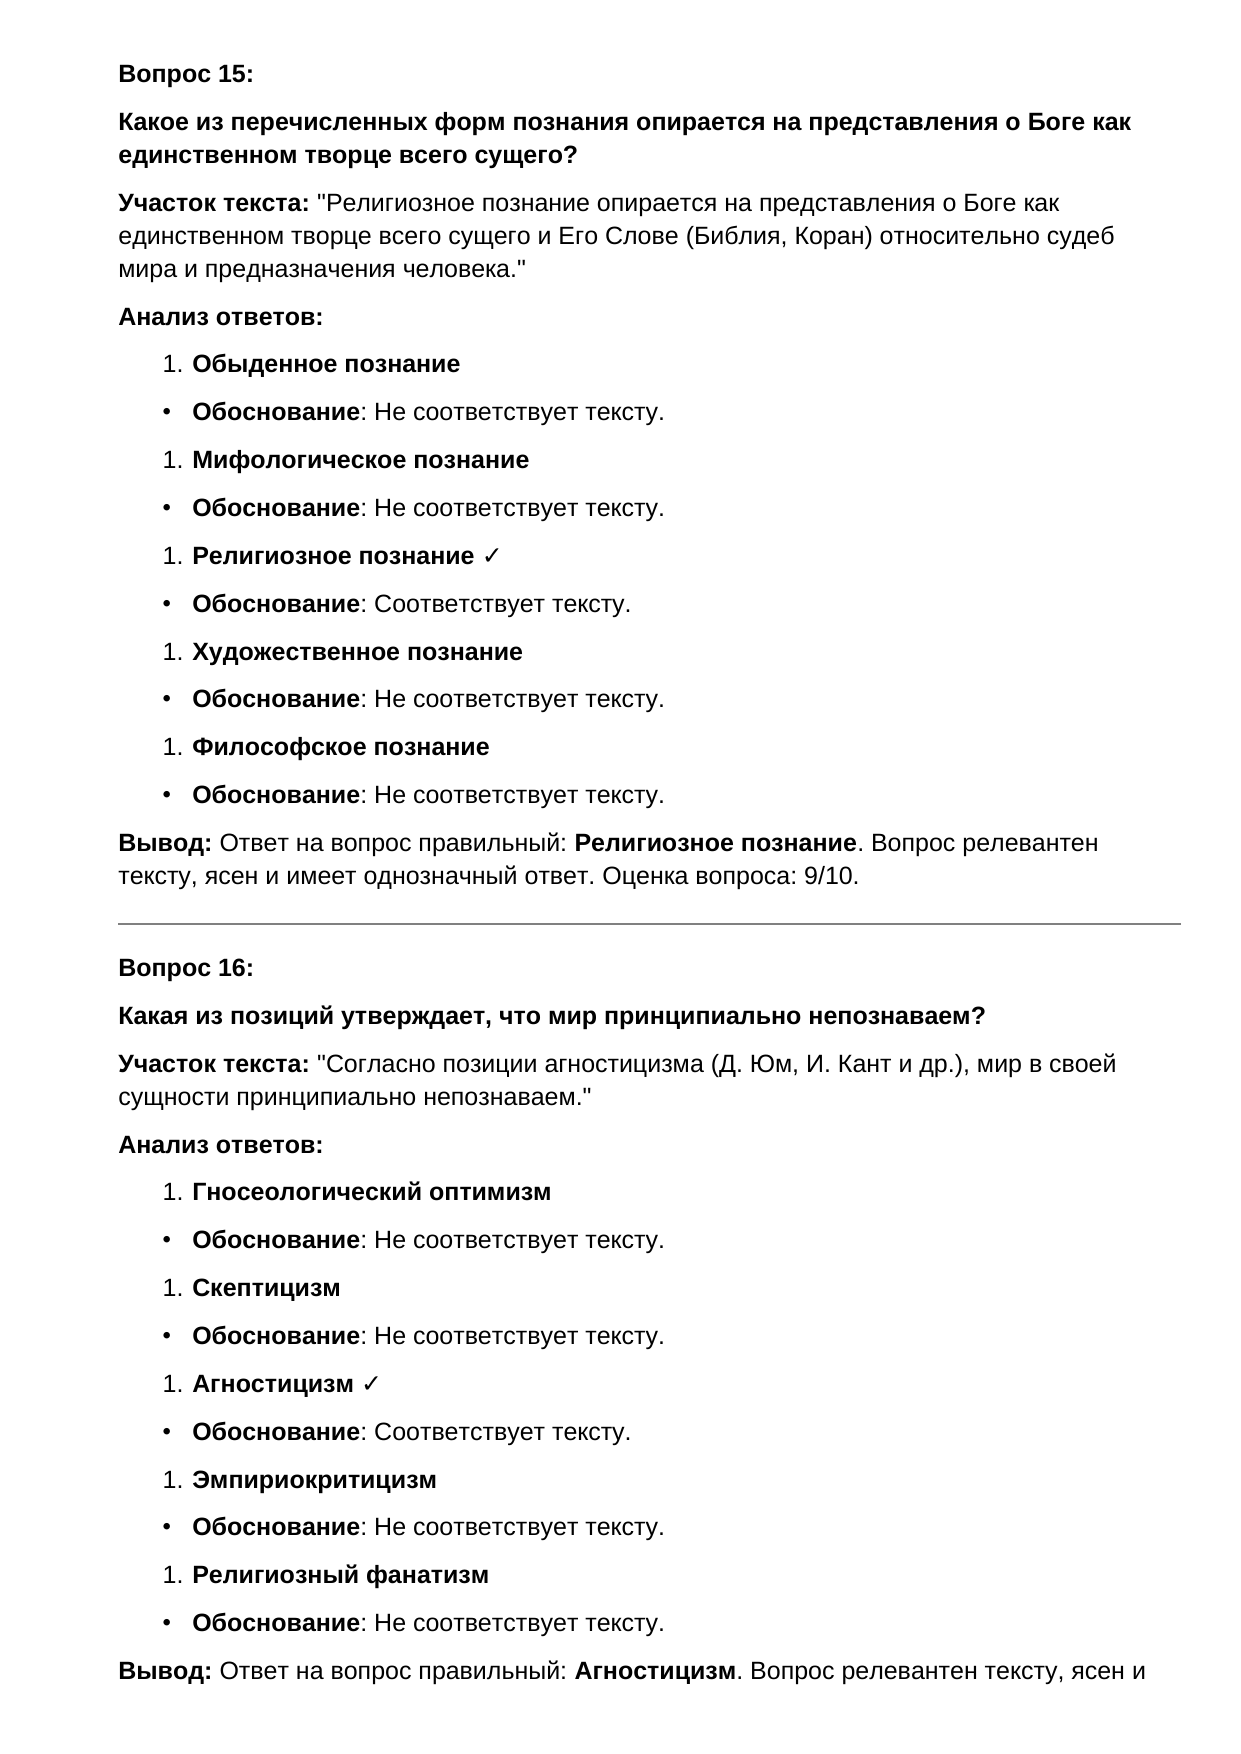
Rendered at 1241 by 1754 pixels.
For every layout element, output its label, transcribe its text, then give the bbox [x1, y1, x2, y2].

list Скептицизм [162, 1273, 1181, 1302]
text Вывод: Ответ на вопрос правильный: Религиозное познание. Вопрос релевантен тексту, ясен и имеет однозначный ответ. Оценка вопроса: 9/10. [118, 828, 1181, 890]
text Какая из позиций утверждает, что мир принципиально непознаваем? [118, 1001, 1181, 1030]
list Обоснование: Не соответствует тексту. [162, 1321, 1181, 1350]
list Эмпириокритицизм [162, 1464, 1181, 1493]
list Религиозное познание ✓ [162, 541, 1181, 569]
list Обыденное познание [162, 349, 1181, 378]
list Обоснование: Соответствует тексту. [162, 589, 1181, 617]
list Обоснование: Соответствует тексту. [162, 1417, 1181, 1446]
list Обоснование: Не соответствует тексту. [162, 684, 1181, 713]
subtitle Вопрос 15: [118, 59, 1181, 88]
subtitle Вопрос 16: [118, 953, 1181, 982]
list Обоснование: Не соответствует тексту. [162, 397, 1181, 426]
list Мифологическое познание [162, 445, 1181, 474]
list Гносеологический оптимизм [162, 1177, 1181, 1206]
text Участок текста: "Согласно позиции агностицизма (Д. Юм, И. Кант и др.), мир в своей сущности принципиально непознаваем." [118, 1049, 1181, 1111]
list Агностицизм ✓ [162, 1369, 1181, 1398]
text Вывод: Ответ на вопрос правильный: Агностицизм. Вопрос релевантен тексту, ясен и [118, 1656, 1181, 1685]
list Обоснование: Не соответствует тексту. [162, 780, 1181, 809]
text Анализ ответов: [118, 302, 1181, 330]
list Религиозный фанатизм [162, 1560, 1181, 1589]
text Какое из перечисленных форм познания опирается на представления о Боге как единственном творце всего сущего? [118, 107, 1181, 169]
list Философское познание [162, 732, 1181, 761]
text Анализ ответов: [118, 1129, 1181, 1158]
list Обоснование: Не соответствует тексту. [162, 1608, 1181, 1637]
list Обоснование: Не соответствует тексту. [162, 1512, 1181, 1541]
list Обоснование: Не соответствует тексту. [162, 1225, 1181, 1254]
text Участок текста: "Религиозное познание опирается на представления о Боге как единственном творце всего сущего и Его Слове (Библия, Коран) относительно судеб мира и предназначения человека." [118, 188, 1181, 282]
list Художественное познание [162, 637, 1181, 665]
list Обоснование: Не соответствует тексту. [162, 493, 1181, 522]
